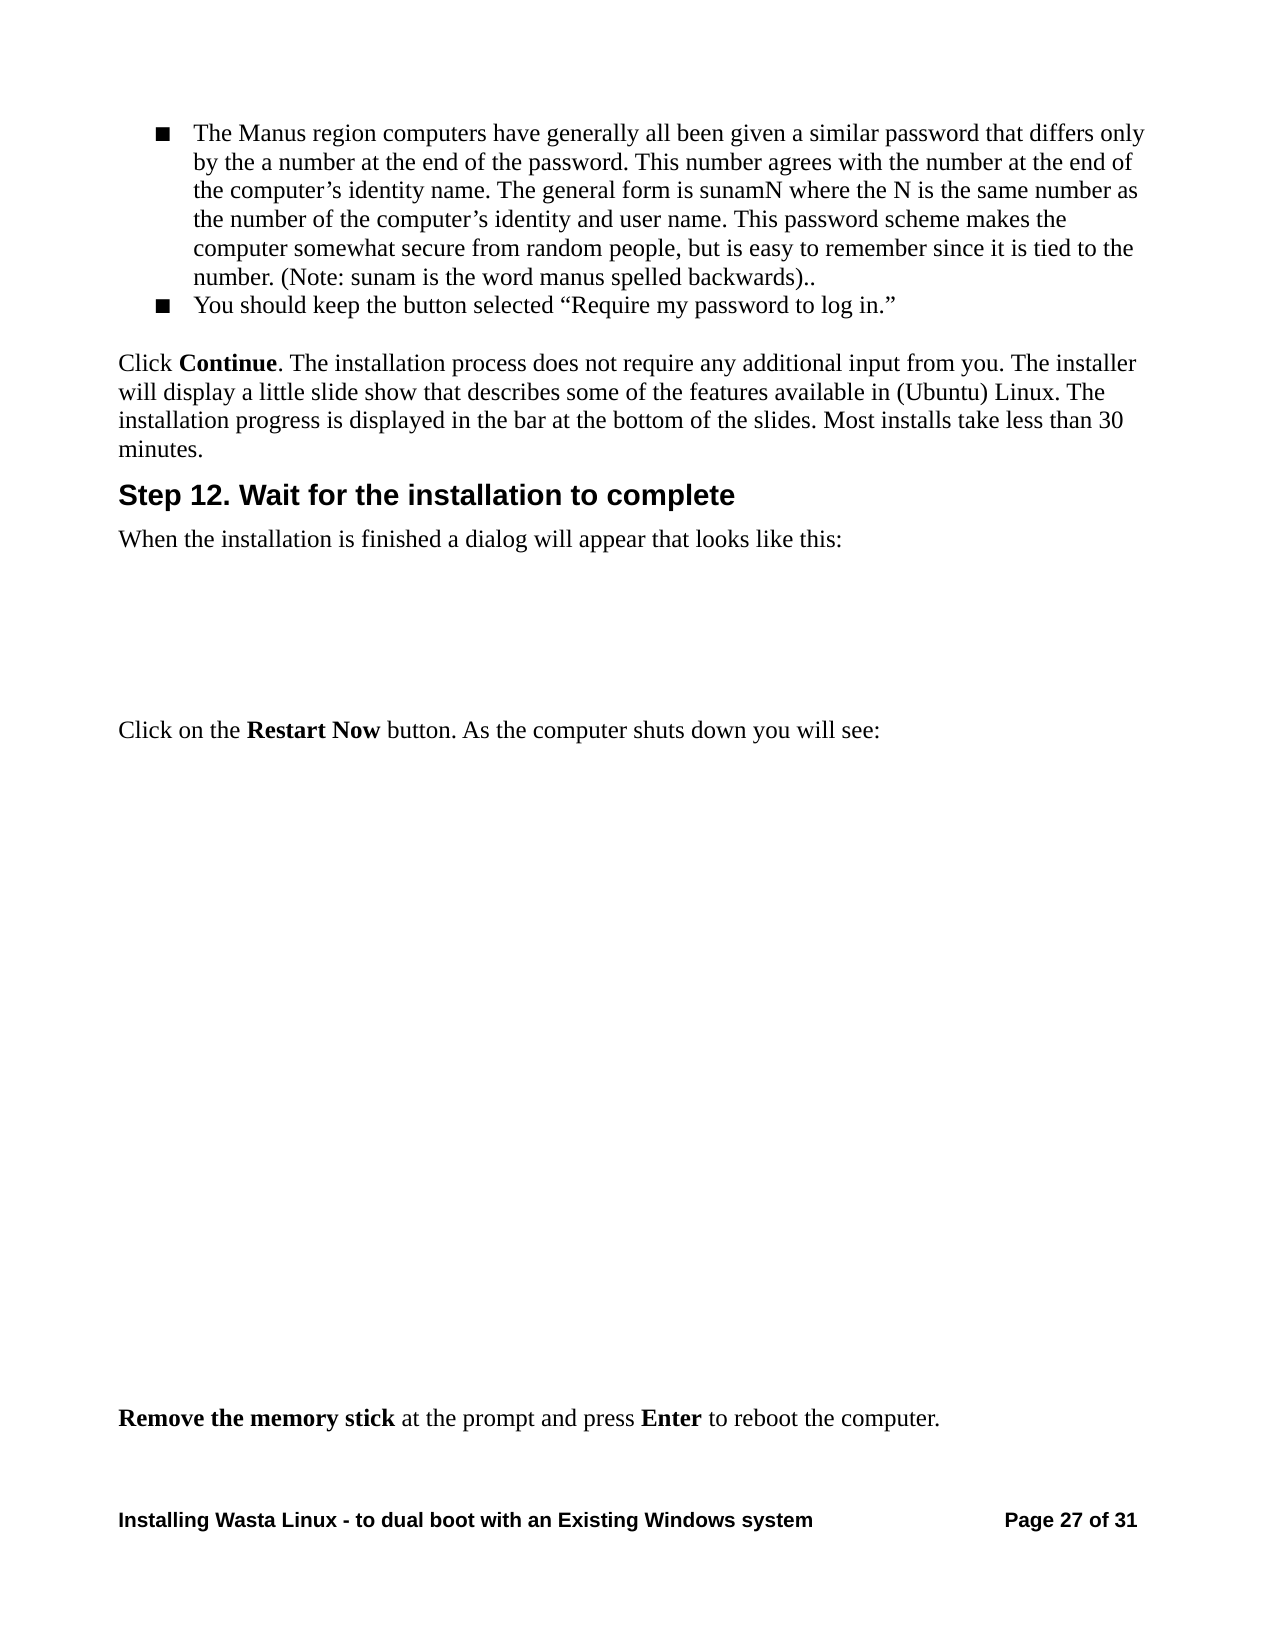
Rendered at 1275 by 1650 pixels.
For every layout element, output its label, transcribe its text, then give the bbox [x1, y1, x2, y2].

text Click Continue. The installation process does not require any additional input from you. The installer will display a little slide show that describes some of the features available in (Ubuntu) Linux. The installation progress is displayed in the bar at the bottom of the slides. Most installs take less than 30 minutes. [118, 348, 1157, 463]
list The Manus region computers have generally all been given a similar password that differs only by the a number at the end of the password. This number agrees with the number at the end of the computer’s identity name. The general form is sunamN where the N is the same number as the number of the computer’s identity and user name. This password scheme makes the computer somewhat secure from random people, but is easy to remember since it is tied to the number. (Note: sunam is the word manus spelled backwards).. [156, 118, 1157, 291]
text Remove the memory stick at the prompt and press Enter to reboot the computer. [118, 1403, 1157, 1432]
subtitle Step 12. Wait for the installation to complete [118, 478, 1157, 511]
text Click on the Restart Now button. As the computer shuts down you will see: [118, 715, 1157, 743]
text When the installation is finished a dialog will appear that looks like this: [118, 524, 1157, 553]
list You should keep the button selected “Require my password to log in.” [156, 291, 1157, 319]
